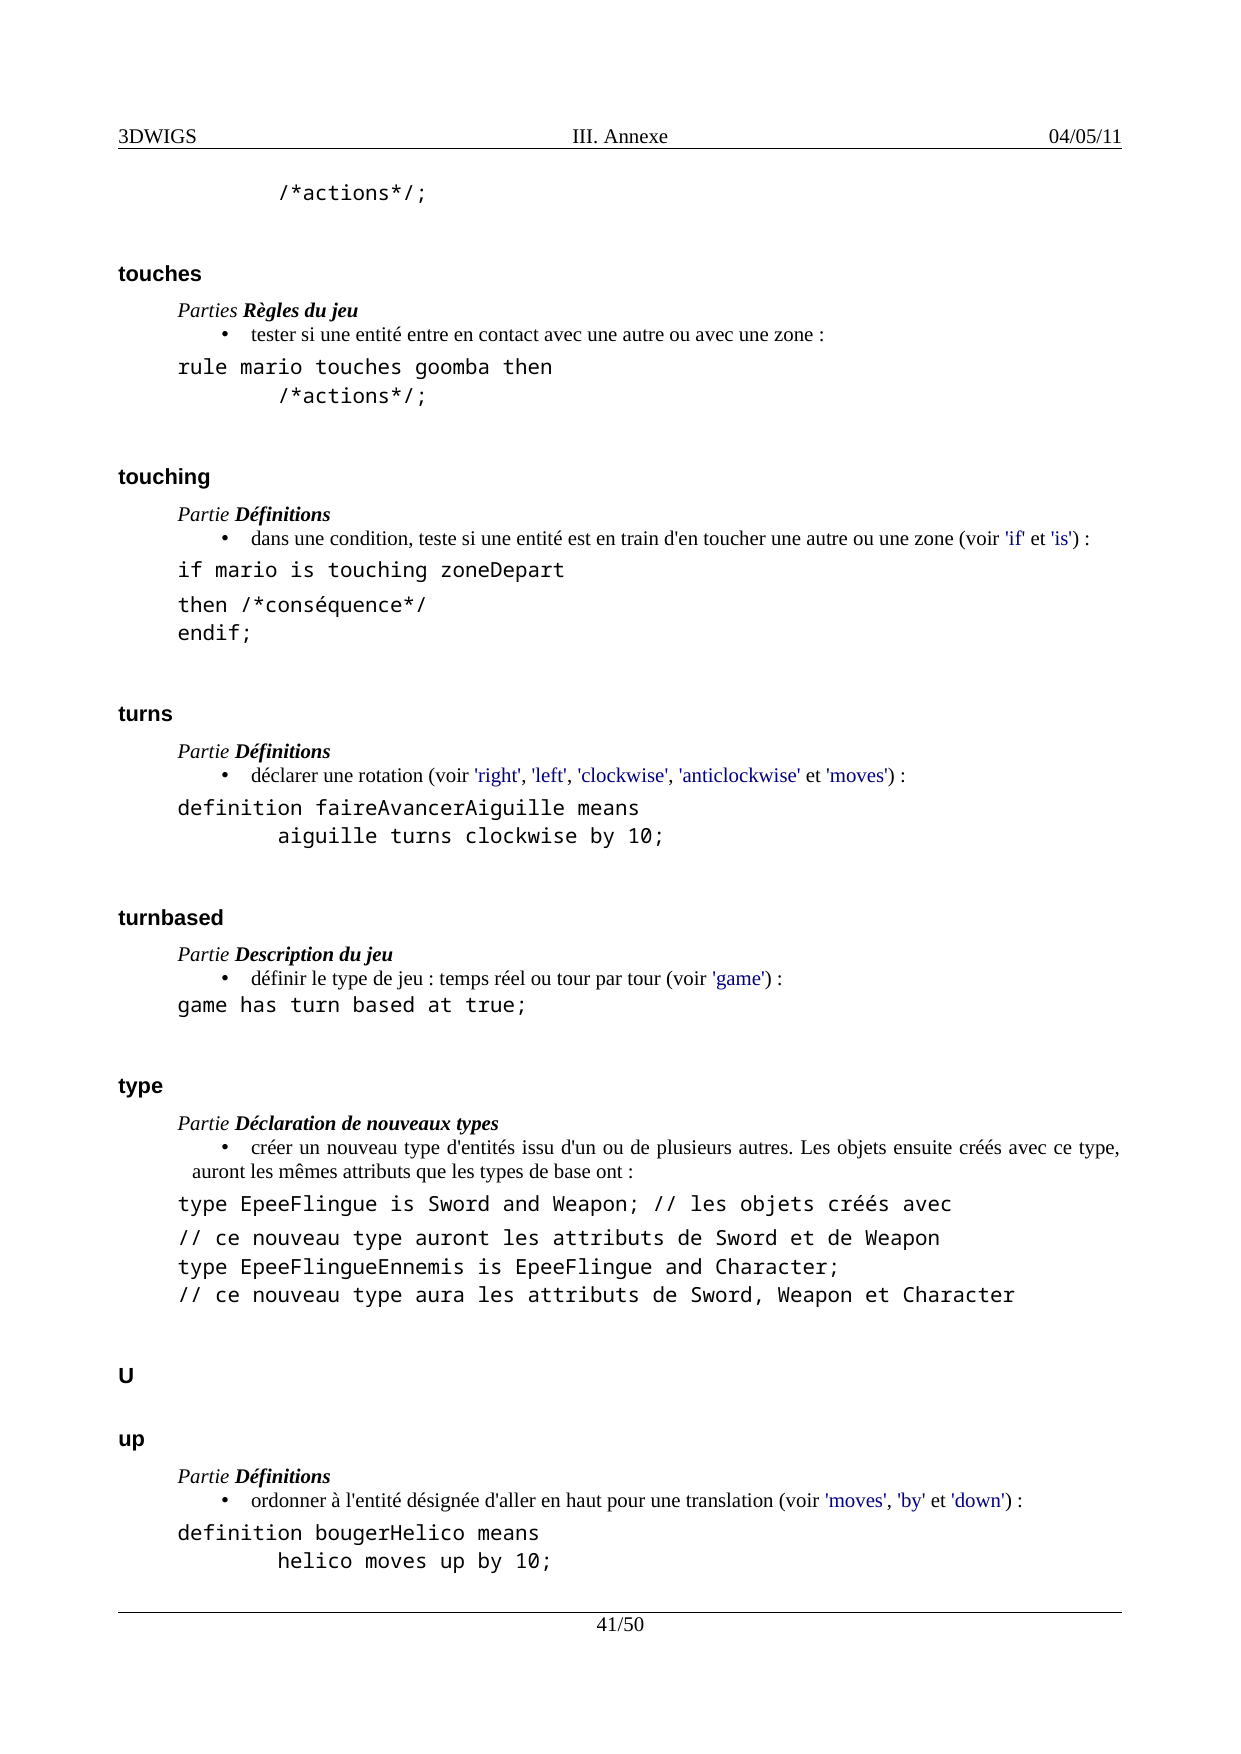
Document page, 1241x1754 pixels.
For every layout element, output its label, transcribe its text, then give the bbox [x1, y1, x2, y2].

text Partie Définitions [118, 739, 1122, 763]
list ordonner à l'entité désignée d'aller en haut pour une translation (voir 'moves', 'by' et 'down') : [162, 1488, 1122, 1512]
text // ce nouveau type auront les attributs de Sword et de Weapon [118, 1223, 1122, 1252]
list créer un nouveau type d'entités issu d'un ou de plusieurs autres. Les objets ensuite créés avec ce type, auront les mêmes attributs que les types de base ont : [162, 1135, 1122, 1183]
text if mario is touching zoneDepart [118, 556, 1122, 584]
text /*actions*/; [118, 178, 1122, 206]
subtitle type [118, 1073, 1122, 1098]
list définir le type de jeu : temps réel ou tour par tour (voir 'game') : [162, 966, 1122, 990]
text game has turn based at true; [118, 990, 1122, 1019]
text helico moves up by 10; [118, 1546, 1122, 1574]
text /*actions*/; [118, 381, 1122, 409]
subtitle turns [118, 701, 1122, 726]
text aiguille turns clockwise by 10; [118, 821, 1122, 850]
text endif; [118, 618, 1122, 647]
text rule mario touches goomba then [118, 352, 1122, 381]
subtitle turnbased [118, 904, 1122, 929]
text type EpeeFlingue is Sword and Weapon; // les objets créés avec [118, 1189, 1122, 1217]
text Partie Déclaration de nouveaux types [118, 1111, 1122, 1135]
text Partie Définitions [118, 501, 1122, 526]
subtitle U [118, 1363, 1122, 1388]
text Parties Règles du jeu [118, 298, 1122, 322]
text definition faireAvancerAiguille means [118, 793, 1122, 821]
subtitle touching [118, 464, 1122, 489]
text then /*conséquence*/ [118, 590, 1122, 618]
text // ce nouveau type aura les attributs de Sword, Weapon et Character [118, 1280, 1122, 1309]
list tester si une entité entre en contact avec une autre ou avec une zone : [162, 322, 1122, 346]
subtitle touches [118, 261, 1122, 286]
list dans une condition, teste si une entité est en train d'en toucher une autre ou une zone (voir 'if' et 'is') : [162, 526, 1122, 549]
text type EpeeFlingueEnnemis is EpeeFlingue and Character; [118, 1252, 1122, 1280]
text Partie Description du jeu [118, 942, 1122, 966]
list déclarer une rotation (voir 'right', 'left', 'clockwise', 'anticlockwise' et 'moves') : [162, 763, 1122, 787]
text Partie Définitions [118, 1463, 1122, 1488]
text definition bougerHelico means [118, 1518, 1122, 1546]
subtitle up [118, 1426, 1122, 1451]
